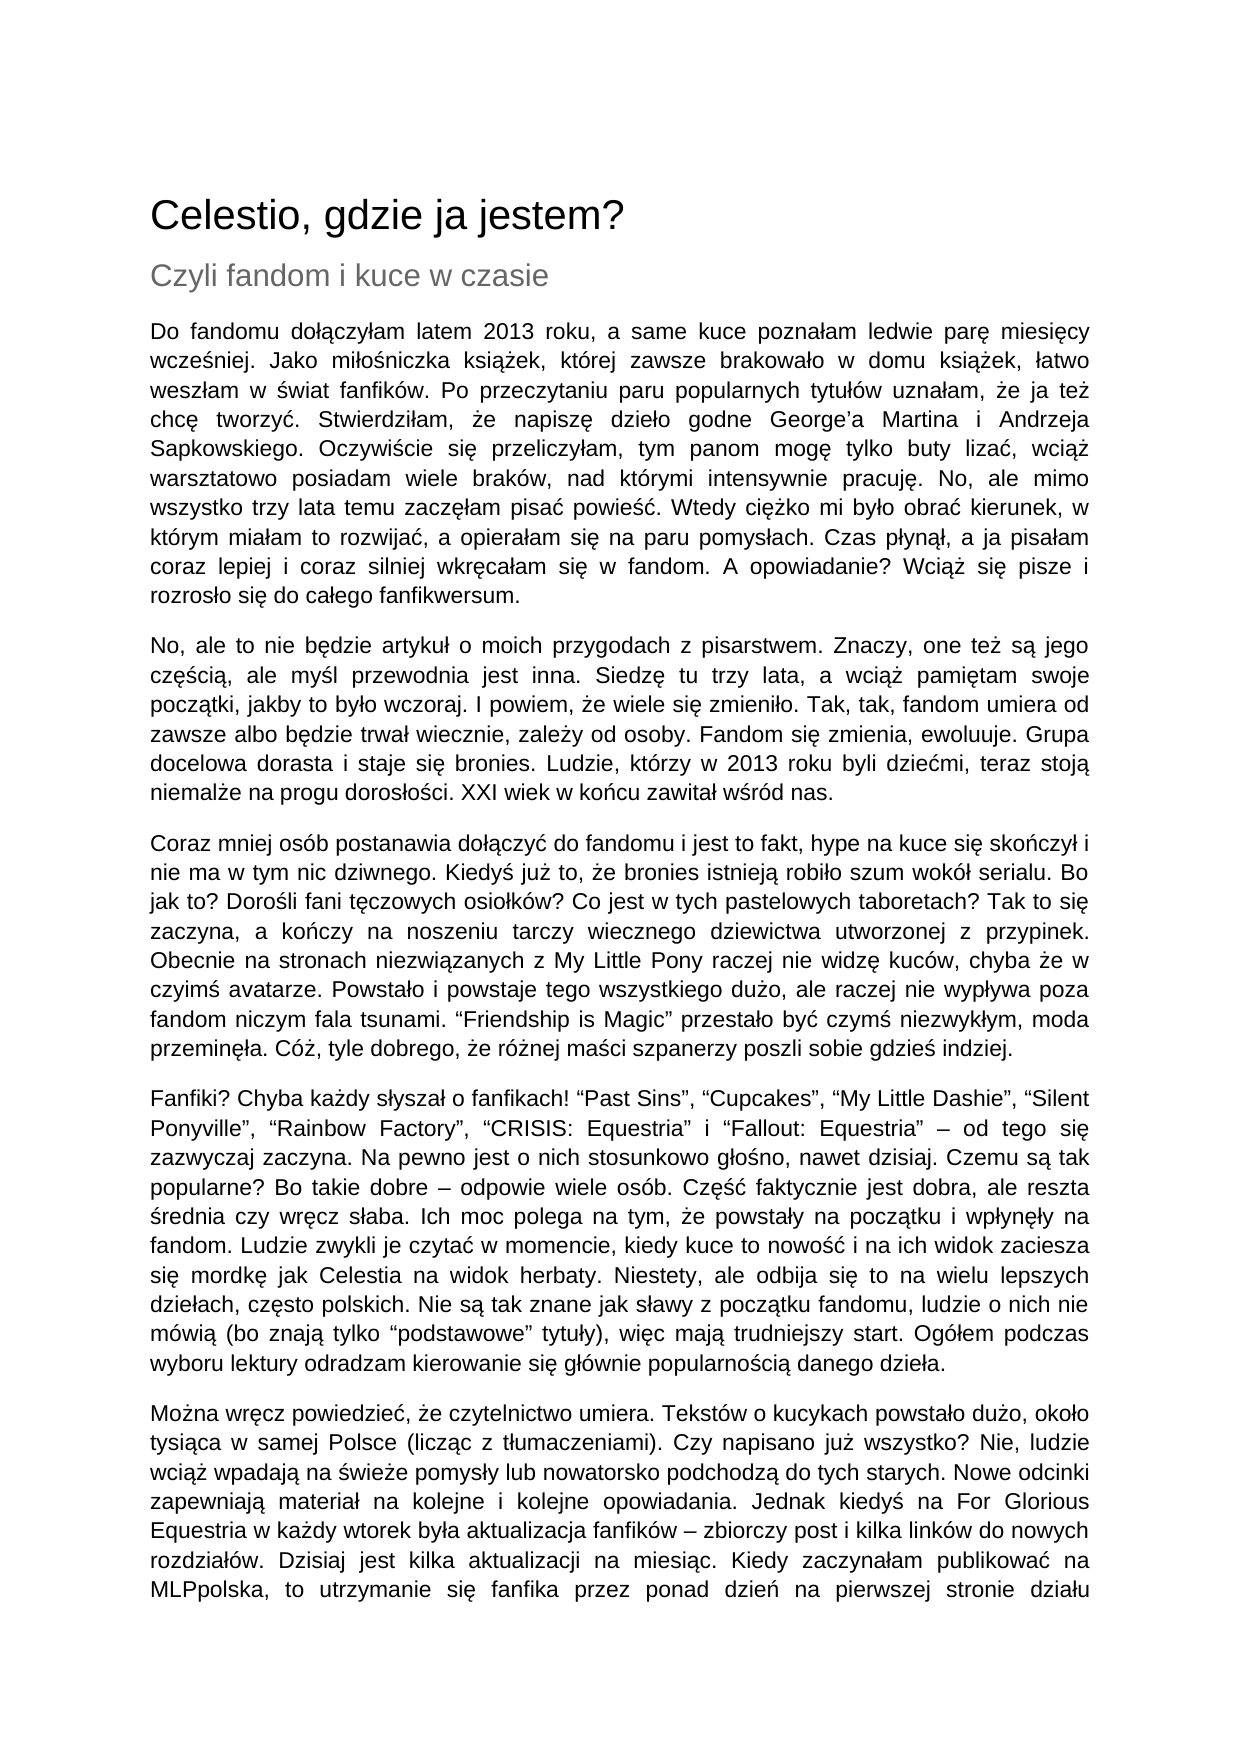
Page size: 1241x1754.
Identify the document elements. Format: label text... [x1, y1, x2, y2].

text No, ale to nie będzie artykuł o moich przygodach z pisarstwem. Znaczy, one też są jego częścią, ale myśl przewodnia jest inna. Siedzę tu trzy lata, a wciąż pamiętam swoje początki, jakby to było wczoraj. I powiem, że wiele się zmieniło. Tak, tak, fandom umiera od zawsze albo będzie trwał wiecznie, zależy od osoby. Fandom się zmienia, ewoluuje. Grupa docelowa dorasta i staje się bronies. Ludzie, którzy w 2013 roku byli dziećmi, teraz stoją niemalże na progu dorosłości. XXI wiek w końcu zawitał wśród nas. [150, 633, 1091, 806]
subtitle Czyli fandom i kuce w czasie [150, 258, 1091, 293]
text Coraz mniej osób postanawia dołączyć do fandomu i jest to fakt, hype na kuce się skończył i nie ma w tym nic dziwnego. Kiedyś już to, że bronies istnieją robiło szum wokół serialu. Bo jak to? Dorośli fani tęczowych osiołków? Co jest w tych pastelowych taboretach? Tak to się zaczyna, a kończy na noszeniu tarczy wiecznego dziewictwa utworzonej z przypinek. Obecnie na stronach niezwiązanych z My Little Pony raczej nie widzę kuców, chyba że w czyimś avatarze. Powstało i powstaje tego wszystkiego dużo, ale raczej nie wypływa poza fandom niczym fala tsunami. “Friendship is Magic” przestało być czymś niezwykłym, moda przeminęła. Cóż, tyle dobrego, że różnej maści szpanerzy poszli sobie gdzieś indziej. [150, 830, 1091, 1062]
text Do fandomu dołączyłam latem 2013 roku, a same kuce poznałam ledwie parę miesięcy wcześniej. Jako miłośniczka książek, której zawsze brakowało w domu książek, łatwo weszłam w świat fanfików. Po przeczytaniu paru popularnych tytułów uznałam, że ja też chcę tworzyć. Stwierdziłam, że napiszę dzieło godne George’a Martina i Andrzeja Sapkowskiego. Oczywiście się przeliczyłam, tym panom mogę tylko buty lizać, wciąż warsztatowo posiadam wiele braków, nad którymi intensywnie pracuję. No, ale mimo wszystko trzy lata temu zaczęłam pisać powieść. Wtedy ciężko mi było obrać kierunek, w którym miałam to rozwijać, a opierałam się na paru pomysłach. Czas płynął, a ja pisałam coraz lepiej i coraz silniej wkręcałam się w fandom. A opowiadanie? Wciąż się pisze i rozrosło się do całego fanfikwersum. [150, 319, 1091, 609]
text Można wręcz powiedzieć, że czytelnictwo umiera. Tekstów o kucykach powstało dużo, około tysiąca w samej Polsce (licząc z tłumaczeniami). Czy napisano już wszystko? Nie, ludzie wciąż wpadają na świeże pomysły lub nowatorsko podchodzą do tych starych. Nowe odcinki zapewniają materiał na kolejne i kolejne opowiadania. Jednak kiedyś na For Glorious Equestria w każdy wtorek była aktualizacja fanfików – zbiorczy post i kilka linków do nowych rozdziałów. Dzisiaj jest kilka aktualizacji na miesiąc. Kiedy zaczynałam publikować na MLPpolska, to utrzymanie się fanfika przez ponad dzień na pierwszej stronie działu [150, 1401, 1091, 1603]
text Fanfiki? Chyba każdy słyszał o fanfikach! “Past Sins”, “Cupcakes”, “My Little Dashie”, “Silent Ponyville”, “Rainbow Factory”, “CRISIS: Equestria” i “Fallout: Equestria” – od tego się zazwyczaj zaczyna. Na pewno jest o nich stosunkowo głośno, nawet dzisiaj. Czemu są tak popularne? Bo takie dobre – odpowie wiele osób. Część faktycznie jest dobra, ale reszta średnia czy wręcz słaba. Ich moc polega na tym, że powstały na początku i wpłynęły na fandom. Ludzie zwykli je czytać w momencie, kiedy kuce to nowość i na ich widok zaciesza się mordkę jak Celestia na widok herbaty. Niestety, ale odbija się to na wielu lepszych dziełach, często polskich. Nie są tak znane jak sławy z początku fandomu, ludzie o nich nie mówią (bo znają tylko “podstawowe” tytuły), więc mają trudniejszy start. Ogółem podczas wyboru lektury odradzam kierowanie się głównie popularnością danego dzieła. [150, 1086, 1091, 1376]
subtitle Celestio, gdzie ja jestem? [150, 192, 1091, 238]
